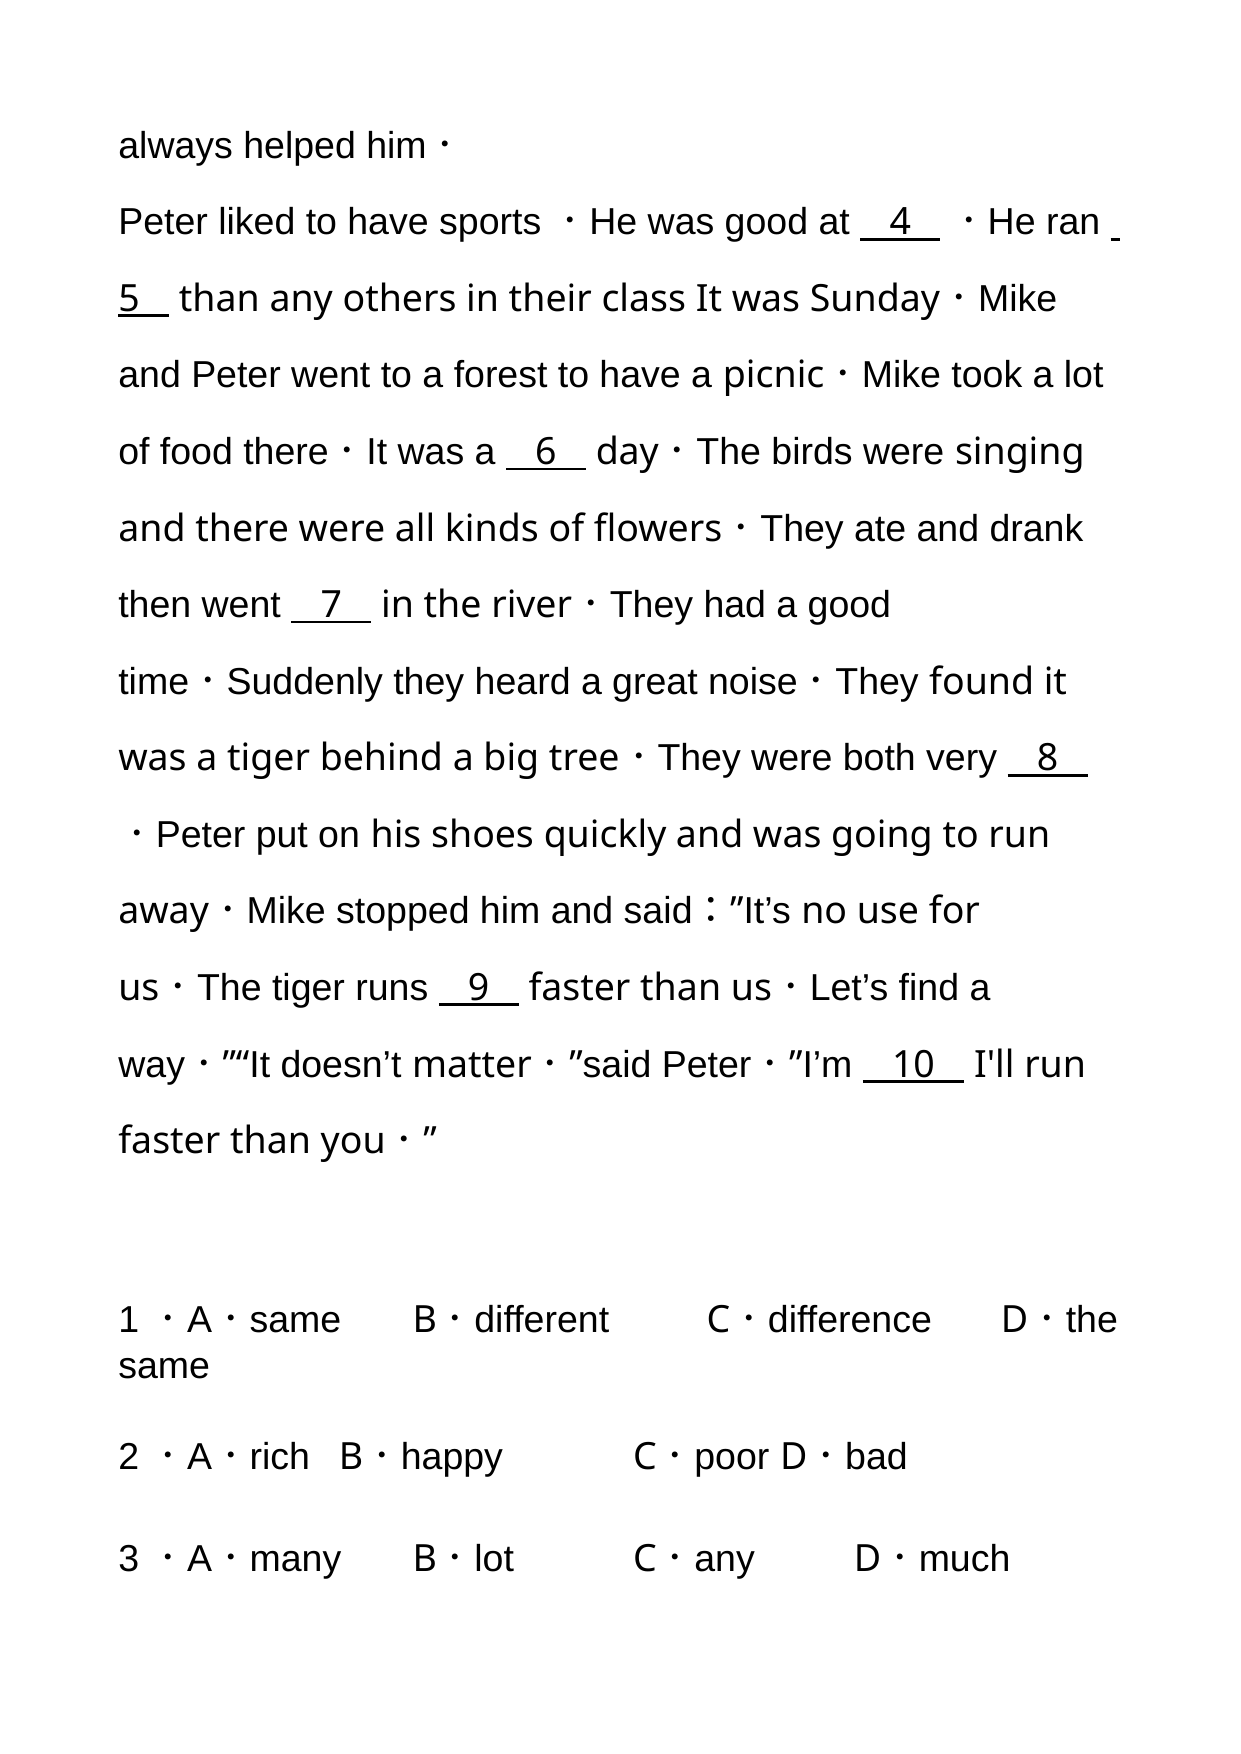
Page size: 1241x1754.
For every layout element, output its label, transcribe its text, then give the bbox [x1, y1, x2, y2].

text always helped him． [118, 118, 1122, 169]
text Peter liked to have sports ．He was good at 4 ．He ran 5 than any others in their class It was Sunday．Mike and Peter went to a forest to have a picnic．Mike took a lot of food there．It was a 6 day．The birds were singing and there were all kinds of flowers．They ate and drank then went 7 in the river．They had a good time．Suddenly they heard a great noise．They found it was a tiger behind a big tree．They were both very 8 ．Peter put on his shoes quickly and was going to run away．Mike stopped him and said：”It’s no use for us．The tiger runs 9 faster than us．Let’s find a way．”“It doesn’t matter．”said Peter．”I’m 10 I'll run faster than you．” [118, 195, 1122, 1164]
text 3 ．A．many B．lot C．any D．much [118, 1531, 1122, 1582]
text 2 ．A．rich B．happy C．poor D．bad [118, 1429, 1122, 1480]
text 1 ．A．same B．different C．difference D．the same [118, 1292, 1122, 1386]
